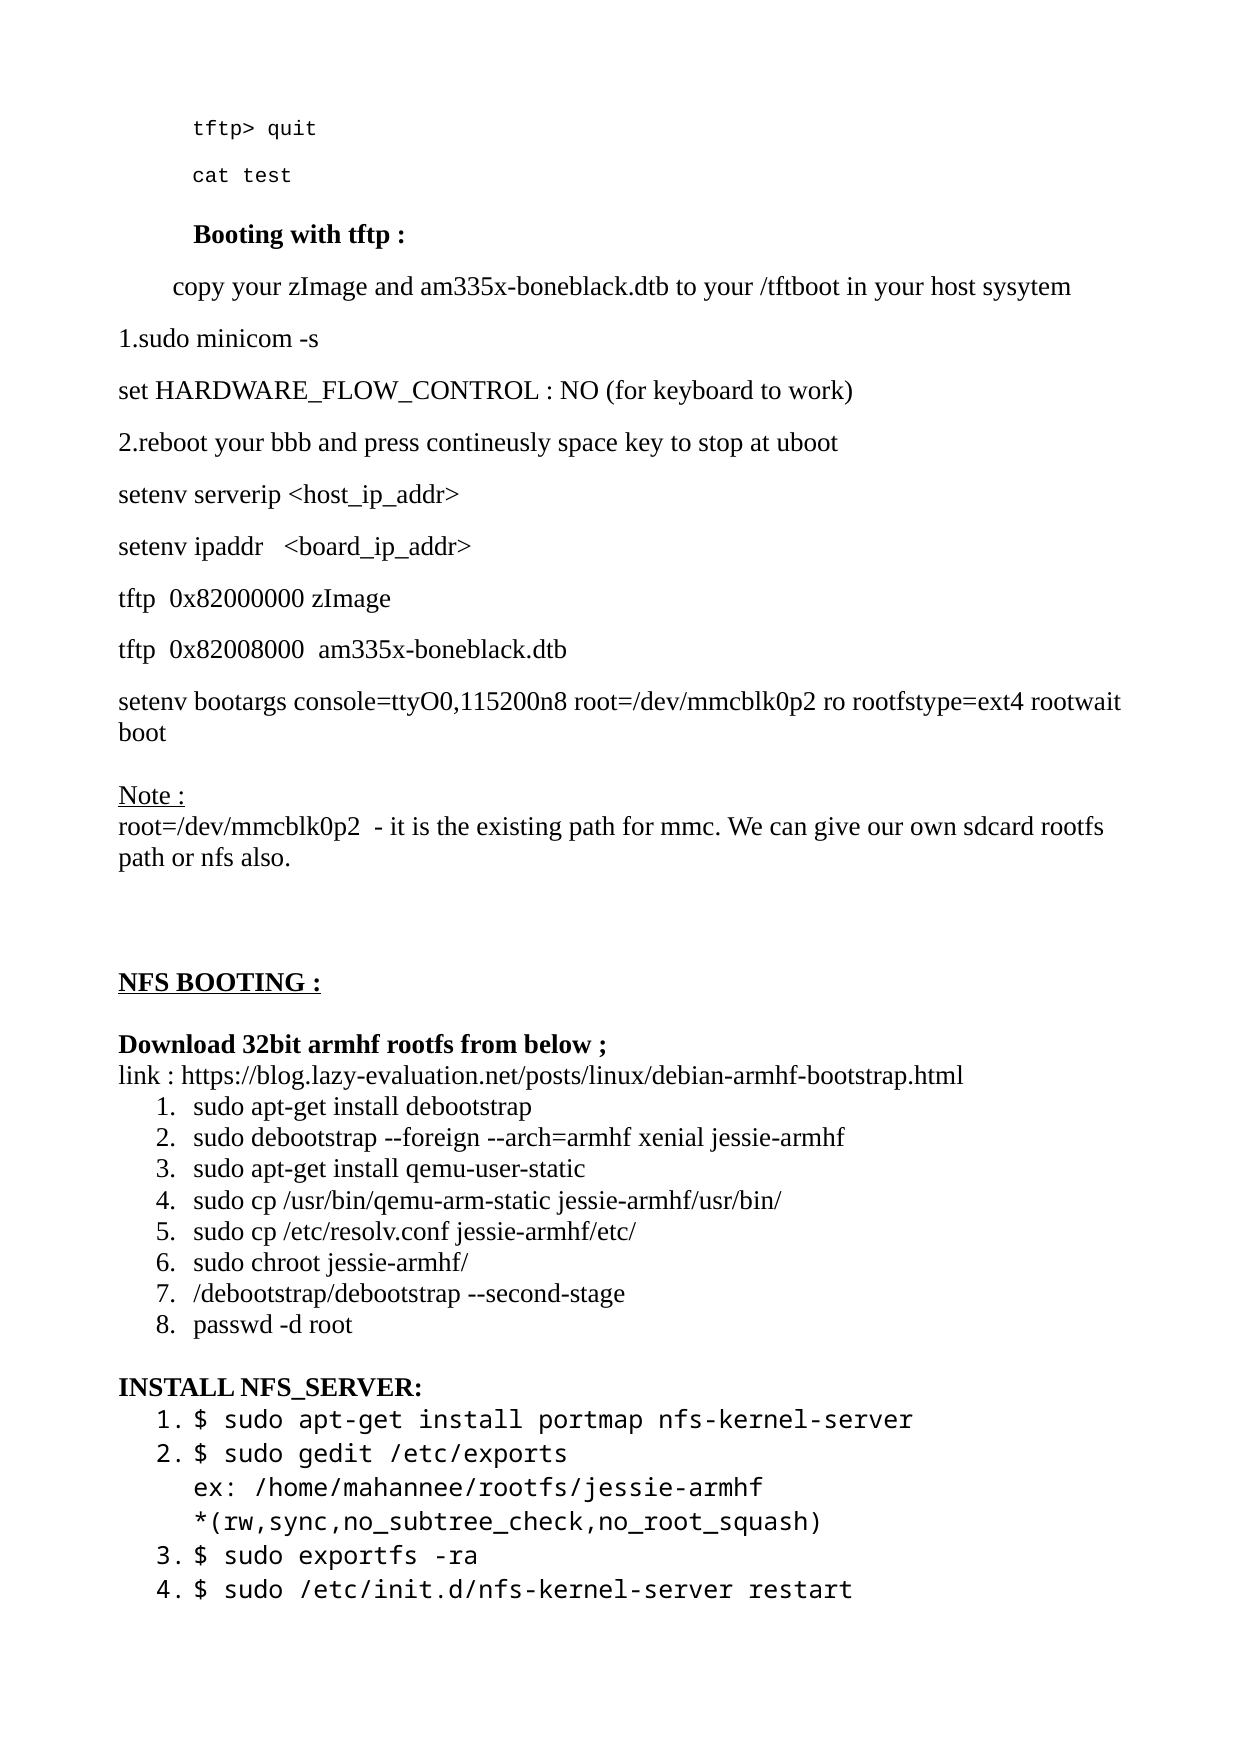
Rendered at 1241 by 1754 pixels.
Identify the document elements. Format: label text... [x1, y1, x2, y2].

list $ sudo exportfs -ra [156, 1538, 1122, 1572]
text root=/dev/mmcblk0p2 - it is the existing path for mmc. We can give our own sdcard rootfs path or nfs also. [118, 810, 1122, 872]
list sudo apt-get install qemu-user-static [156, 1153, 1122, 1184]
list Booting with tftp : [156, 218, 1122, 250]
text 1.sudo minicom -s [118, 322, 1122, 353]
list /debootstrap/debootstrap --second-stage [156, 1277, 1122, 1308]
text link : https://blog.lazy-evaluation.net/posts/linux/debian-armhf-bootstrap.html [118, 1059, 1122, 1090]
text setenv serverip <host_ip_addr> [118, 478, 1122, 509]
list $ sudo apt-get install portmap nfs-kernel-server [156, 1402, 1122, 1436]
text set HARDWARE_FLOW_CONTROL : NO (for keyboard to work) [118, 374, 1122, 405]
text cat test [118, 165, 1122, 189]
text 2.reboot your bbb and press contineusly space key to stop at uboot [118, 426, 1122, 457]
list $ sudo gedit /etc/exports [156, 1436, 1122, 1470]
list $ sudo /etc/init.d/nfs-kernel-server restart [156, 1572, 1122, 1606]
list sudo cp /usr/bin/qemu-arm-static jessie-armhf/usr/bin/ [156, 1184, 1122, 1215]
list passwd -d root [156, 1308, 1122, 1339]
text tftp 0x82008000 am335x-boneblack.dtb [118, 633, 1122, 665]
list sudo debootstrap --foreign --arch=armhf xenial jessie-armhf [156, 1121, 1122, 1153]
text setenv bootargs console=ttyO0,115200n8 root=/dev/mmcblk0p2 ro rootfstype=ext4 rootwait [118, 685, 1122, 717]
text tftp 0x82000000 zImage [118, 582, 1122, 613]
list ex: /home/mahannee/rootfs/jessie-armhf *(rw,sync,no_subtree_check,no_root_squash) [156, 1470, 1122, 1538]
text boot [118, 717, 1122, 748]
text setenv ipaddr <board_ip_addr> [118, 530, 1122, 561]
text copy your zImage and am335x-boneblack.dtb to your /tftboot in your host sysytem [118, 270, 1122, 302]
text Note : [118, 779, 1122, 810]
list sudo apt-get install debootstrap [156, 1090, 1122, 1121]
text NFS BOOTING : [118, 966, 1122, 997]
text tftp> quit [118, 118, 1122, 142]
list sudo chroot jessie-armhf/ [156, 1246, 1122, 1277]
text INSTALL NFS_SERVER: [118, 1371, 1122, 1402]
list sudo cp /etc/resolv.conf jessie-armhf/etc/ [156, 1215, 1122, 1246]
text Download 32bit armhf rootfs from below ; [118, 1028, 1122, 1059]
